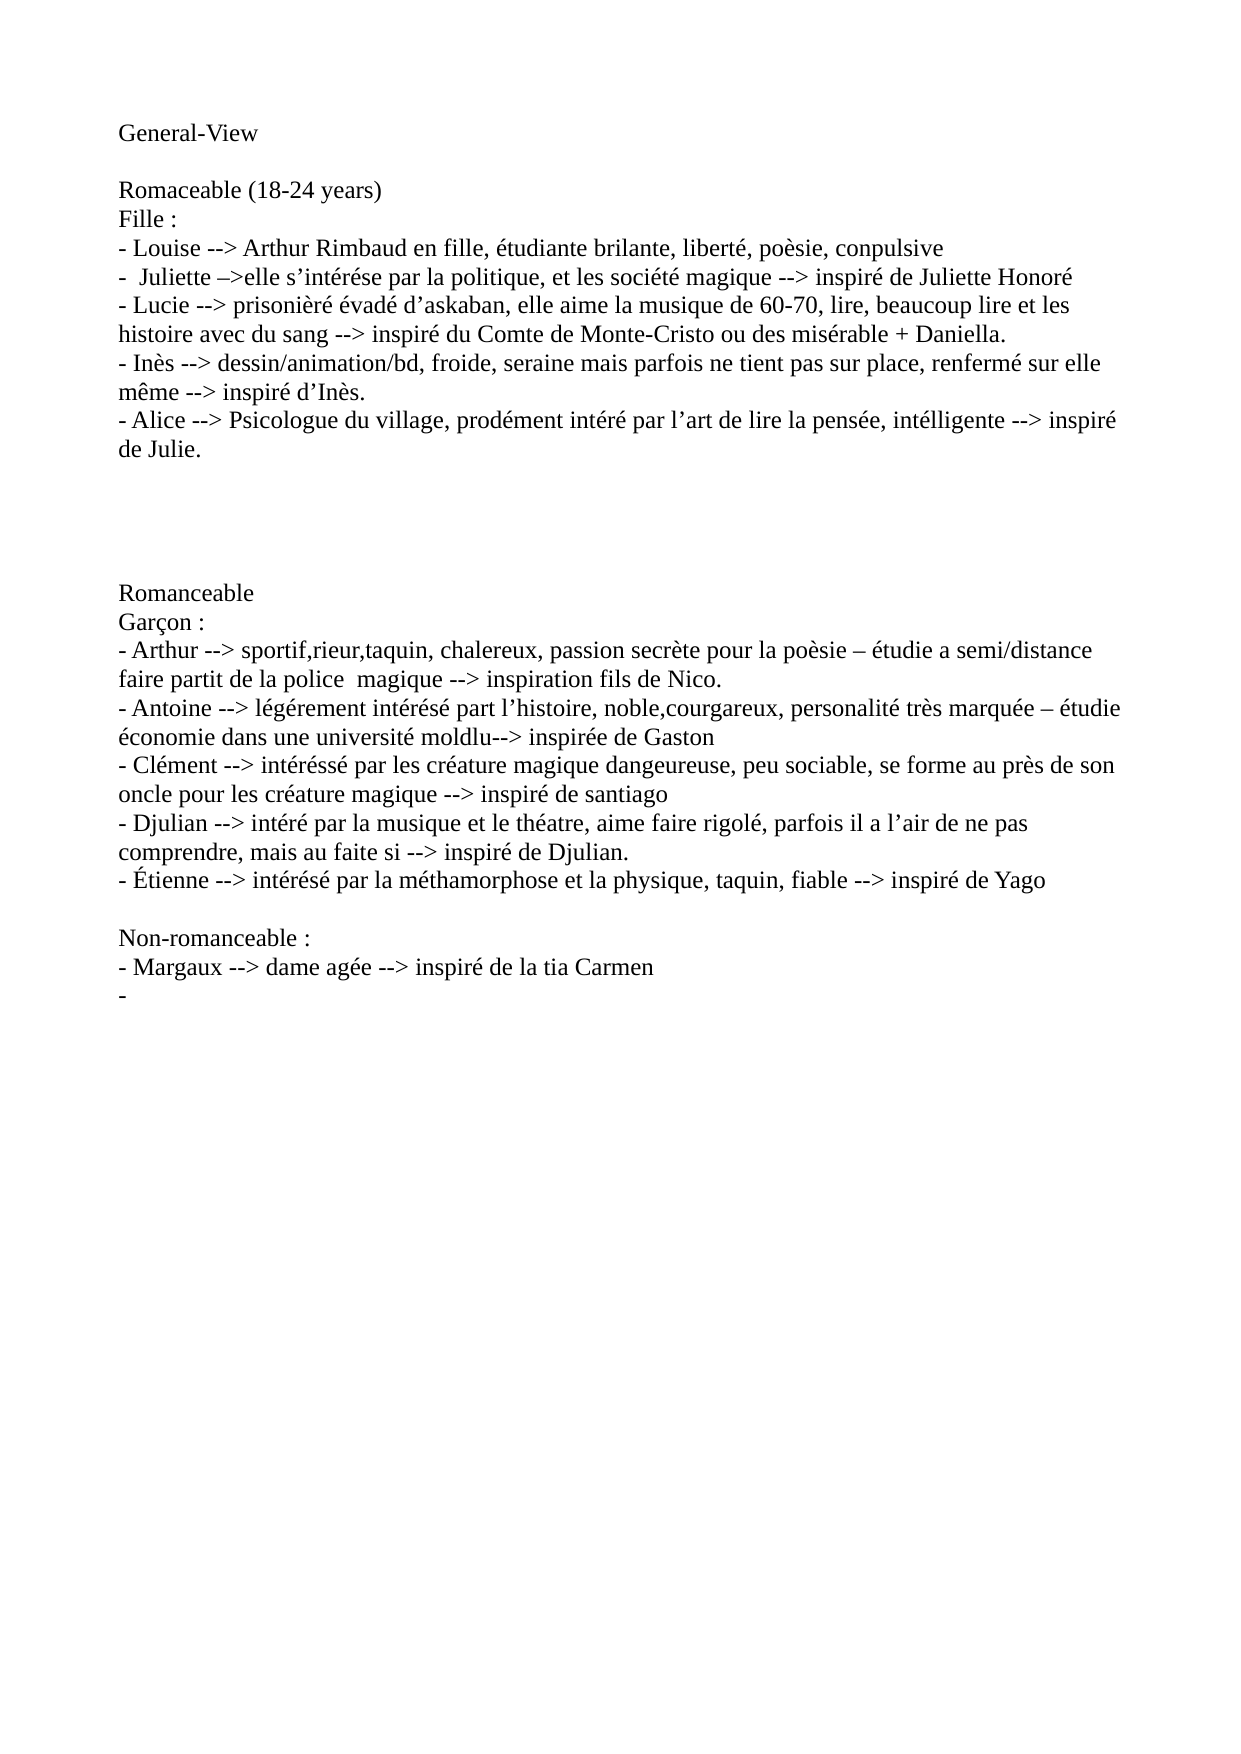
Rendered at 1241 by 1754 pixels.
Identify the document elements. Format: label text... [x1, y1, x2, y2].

text - Djulian --> intéré par la musique et le théatre, aime faire rigolé, parfois il a l’air de ne pas comprendre, mais au faite si --> inspiré de Djulian. [118, 808, 1122, 866]
text - Margaux --> dame agée --> inspiré de la tia Carmen [118, 952, 1122, 981]
text - Antoine --> légérement intérésé part l’histoire, noble,courgareux, personalité très marquée – étudie économie dans une université moldlu--> inspirée de Gaston [118, 693, 1122, 751]
text Non-romanceable : [118, 923, 1122, 952]
text - Étienne --> intérésé par la méthamorphose et la physique, taquin, fiable --> inspiré de Yago [118, 866, 1122, 894]
text Fille : [118, 204, 1122, 233]
text - Lucie --> prisonièré évadé d’askaban, elle aime la musique de 60-70, lire, beaucoup lire et les histoire avec du sang --> inspiré du Comte de Monte-Cristo ou des misérable + Daniella. [118, 291, 1122, 348]
text - Louise --> Arthur Rimbaud en fille, étudiante brilante, liberté, poèsie, conpulsive [118, 233, 1122, 262]
text - Juliette –>elle s’intérése par la politique, et les société magique --> inspiré de Juliette Honoré [118, 262, 1122, 291]
text - [118, 981, 1122, 1009]
text - Clément --> intéréssé par les créature magique dangeureuse, peu sociable, se forme au près de son oncle pour les créature magique --> inspiré de santiago [118, 751, 1122, 808]
text - Arthur --> sportif,rieur,taquin, chalereux, passion secrète pour la poèsie – étudie a semi/distance faire partit de la police magique --> inspiration fils de Nico. [118, 636, 1122, 693]
text - Inès --> dessin/animation/bd, froide, seraine mais parfois ne tient pas sur place, renfermé sur elle même --> inspiré d’Inès. [118, 348, 1122, 406]
text Romanceable [118, 578, 1122, 607]
text Romaceable (18-24 years) [118, 176, 1122, 204]
text - Alice --> Psicologue du village, prodément intéré par l’art de lire la pensée, intélligente --> inspiré de Julie. [118, 406, 1122, 463]
text Garçon : [118, 607, 1122, 636]
text General-View [118, 118, 1122, 147]
